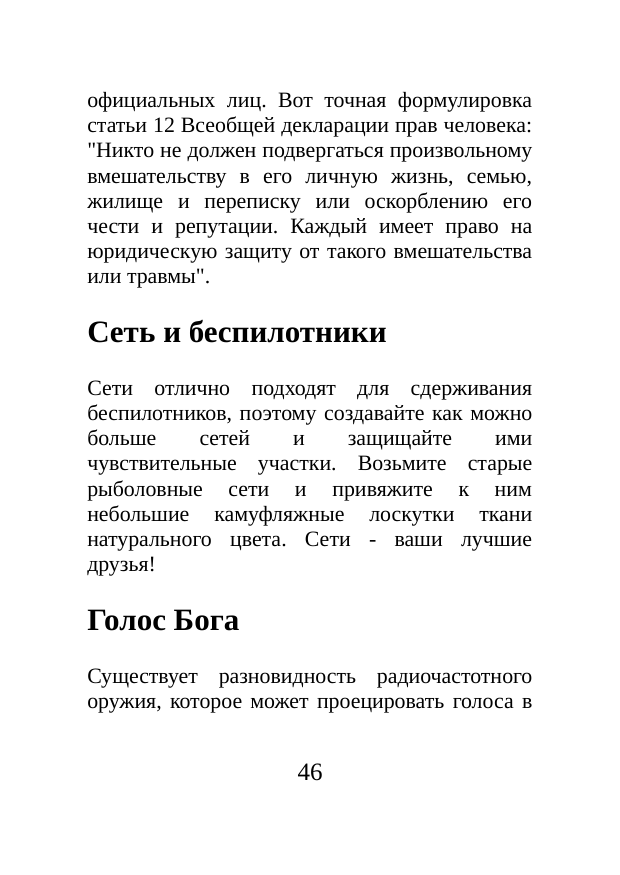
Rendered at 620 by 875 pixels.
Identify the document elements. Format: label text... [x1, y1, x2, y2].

text Сеть и беспилотники [87, 314, 532, 349]
text Существует разновидность радиочастотного оружия, которое может проецировать голоса в [87, 663, 532, 713]
text официальных лиц. Вот точная формулировка статьи 12 Всеобщей декларации прав человека: "Никто не должен подвергаться произвольному вмешательству в его личную жизнь, семью, жилище и переписку или оскорблению его чести и репутации. Каждый имеет право на юридическую защиту от такого вмешательства или травмы". [87, 87, 532, 289]
text Сети отлично подходят для сдерживания беспилотников, поэтому создавайте как можно больше сетей и защищайте ими чувствительные участки. Возьмите старые рыболовные сети и привяжите к ним небольшие камуфляжные лоскутки ткани натурального цвета. Сети - ваши лучшие друзья! [87, 375, 532, 576]
text Голос Бога [87, 602, 532, 637]
